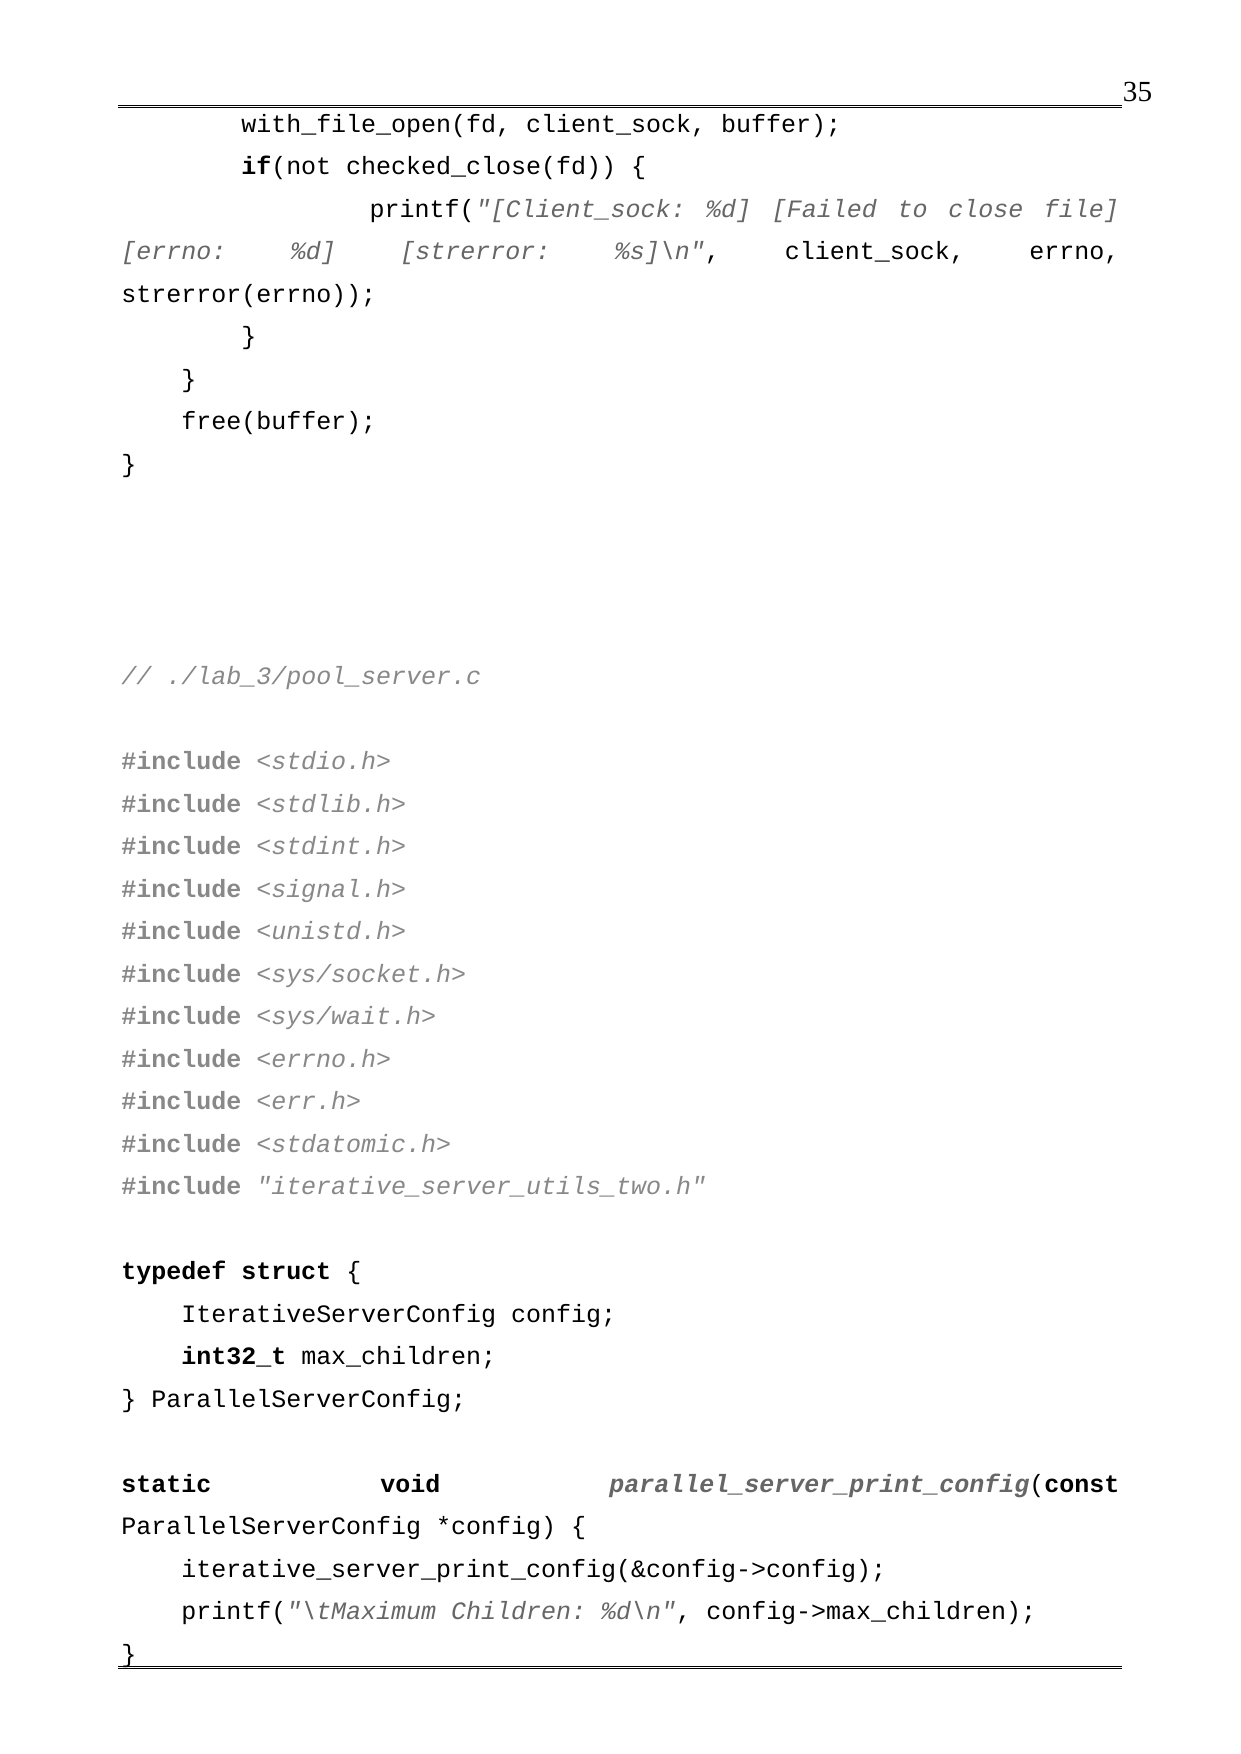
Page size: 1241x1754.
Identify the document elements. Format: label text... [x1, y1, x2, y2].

text printf("[Client_sock: %d] [Failed to close file] [errno: %d] [strerror: %s]\n", client_sock, errno, strerror(errno)); [118, 190, 1122, 309]
text #include <errno.h> [118, 1040, 1122, 1074]
text #include <signal.h> [118, 870, 1122, 904]
text #include "iterative_server_utils_two.h" [118, 1168, 1122, 1202]
text } [118, 360, 1122, 394]
text typedef struct { [118, 1253, 1122, 1287]
text } [118, 1635, 1122, 1666]
text with_file_open(fd, client_sock, buffer); [118, 108, 1122, 139]
text #include <unistd.h> [118, 913, 1122, 947]
text // ./lab_3/pool_server.c [118, 658, 1122, 692]
text static void parallel_server_print_config(const ParallelServerConfig *config) { [118, 1465, 1122, 1542]
text free(buffer); [118, 403, 1122, 437]
text #include <sys/socket.h> [118, 955, 1122, 989]
text int32_t max_children; [118, 1338, 1122, 1372]
text } [118, 445, 1122, 479]
text iterative_server_print_config(&config->config); [118, 1550, 1122, 1584]
text if(not checked_close(fd)) { [118, 148, 1122, 182]
text } [118, 318, 1122, 352]
text printf("\tMaximum Children: %d\n", config->max_children); [118, 1593, 1122, 1627]
text #include <stdint.h> [118, 828, 1122, 862]
text #include <stdlib.h> [118, 785, 1122, 819]
text #include <sys/wait.h> [118, 998, 1122, 1032]
text #include <stdatomic.h> [118, 1125, 1122, 1159]
text #include <err.h> [118, 1083, 1122, 1117]
text } ParallelServerConfig; [118, 1380, 1122, 1414]
text #include <stdio.h> [118, 743, 1122, 777]
text IterativeServerConfig config; [118, 1295, 1122, 1329]
